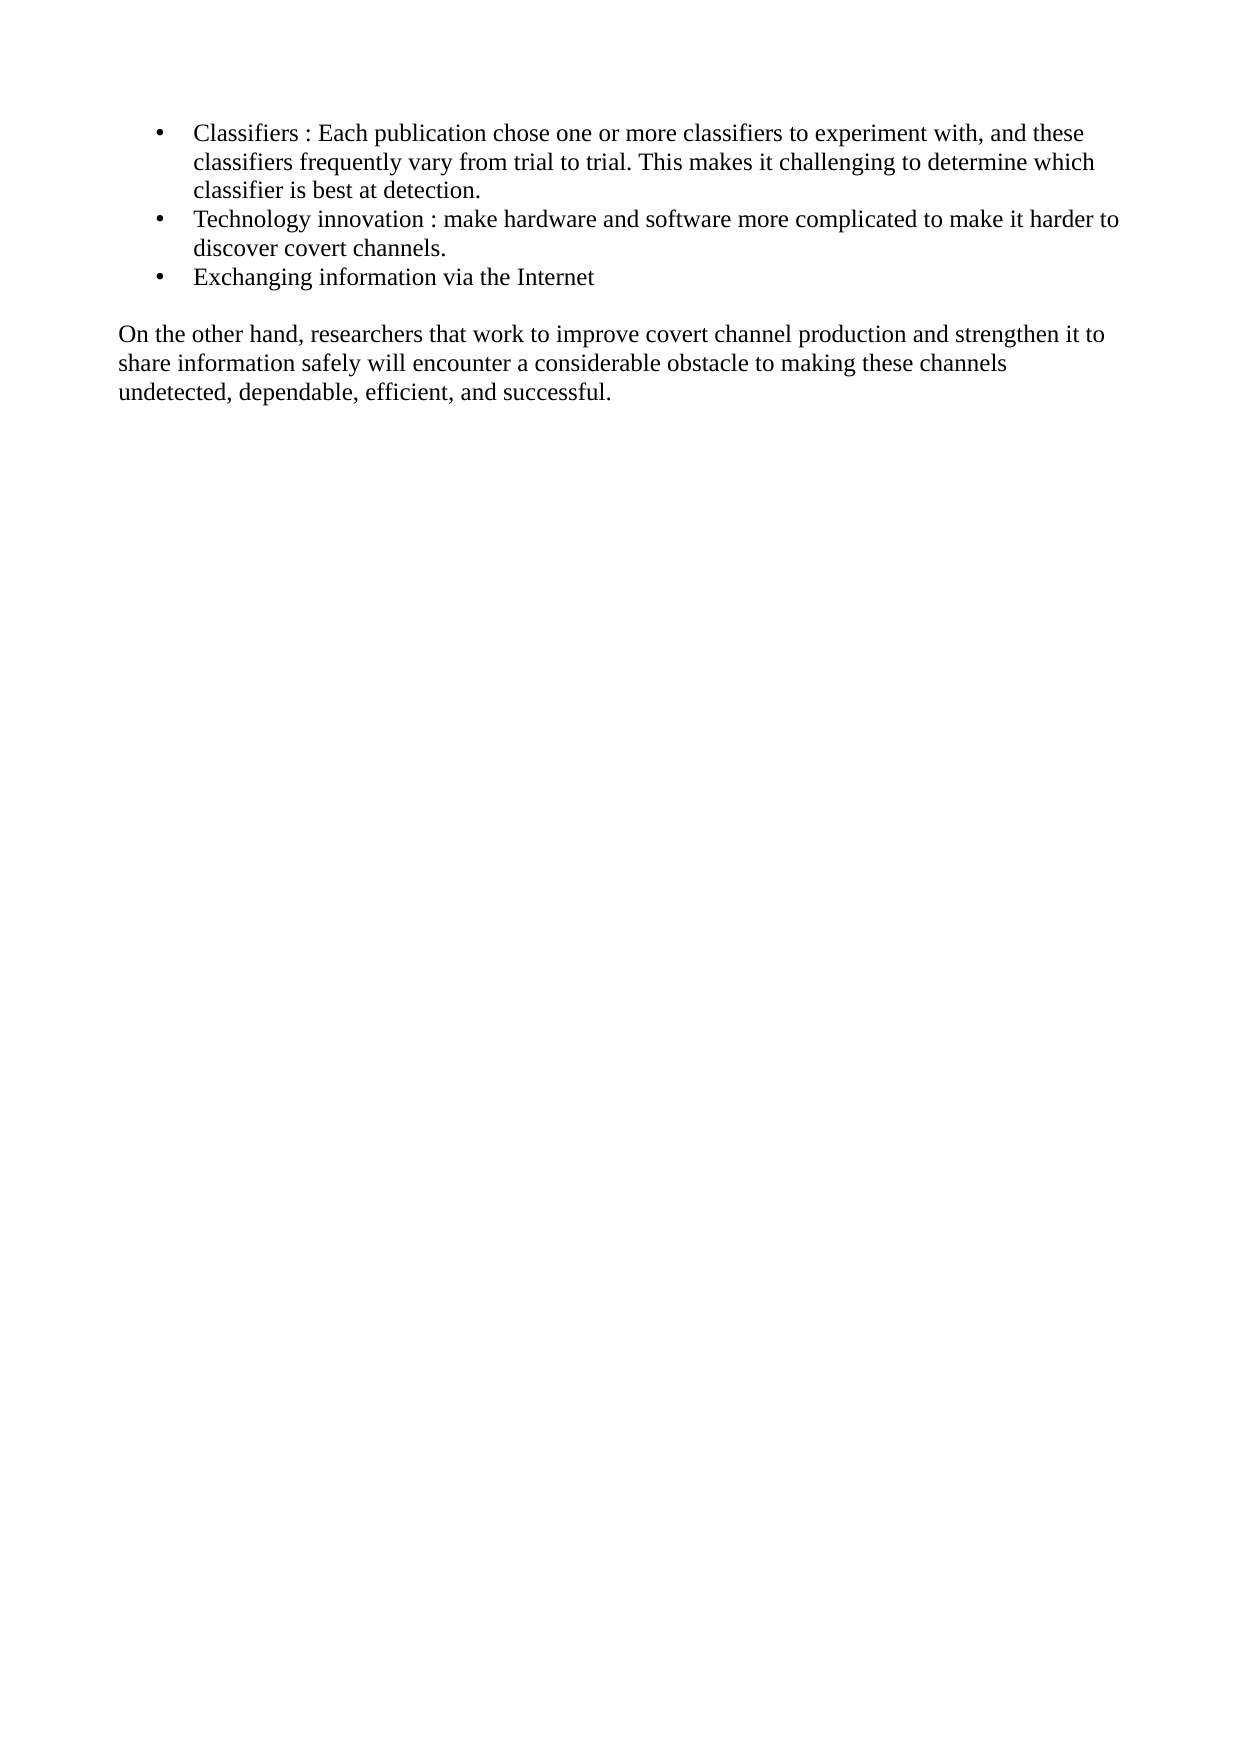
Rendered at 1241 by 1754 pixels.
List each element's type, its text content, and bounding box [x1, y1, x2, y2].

list Exchanging information via the Internet [156, 262, 1122, 291]
list Technology innovation : make hardware and software more complicated to make it harder to discover covert channels. [156, 204, 1122, 262]
list Classifiers : Each publication chose one or more classifiers to experiment with, and these classifiers frequently vary from trial to trial. This makes it challenging to determine which classifier is best at detection. [156, 118, 1122, 204]
text On the other hand, researchers that work to improve covert channel production and strengthen it to share information safely will encounter a considerable obstacle to making these channels undetected, dependable, efficient, and successful. [118, 319, 1122, 406]
